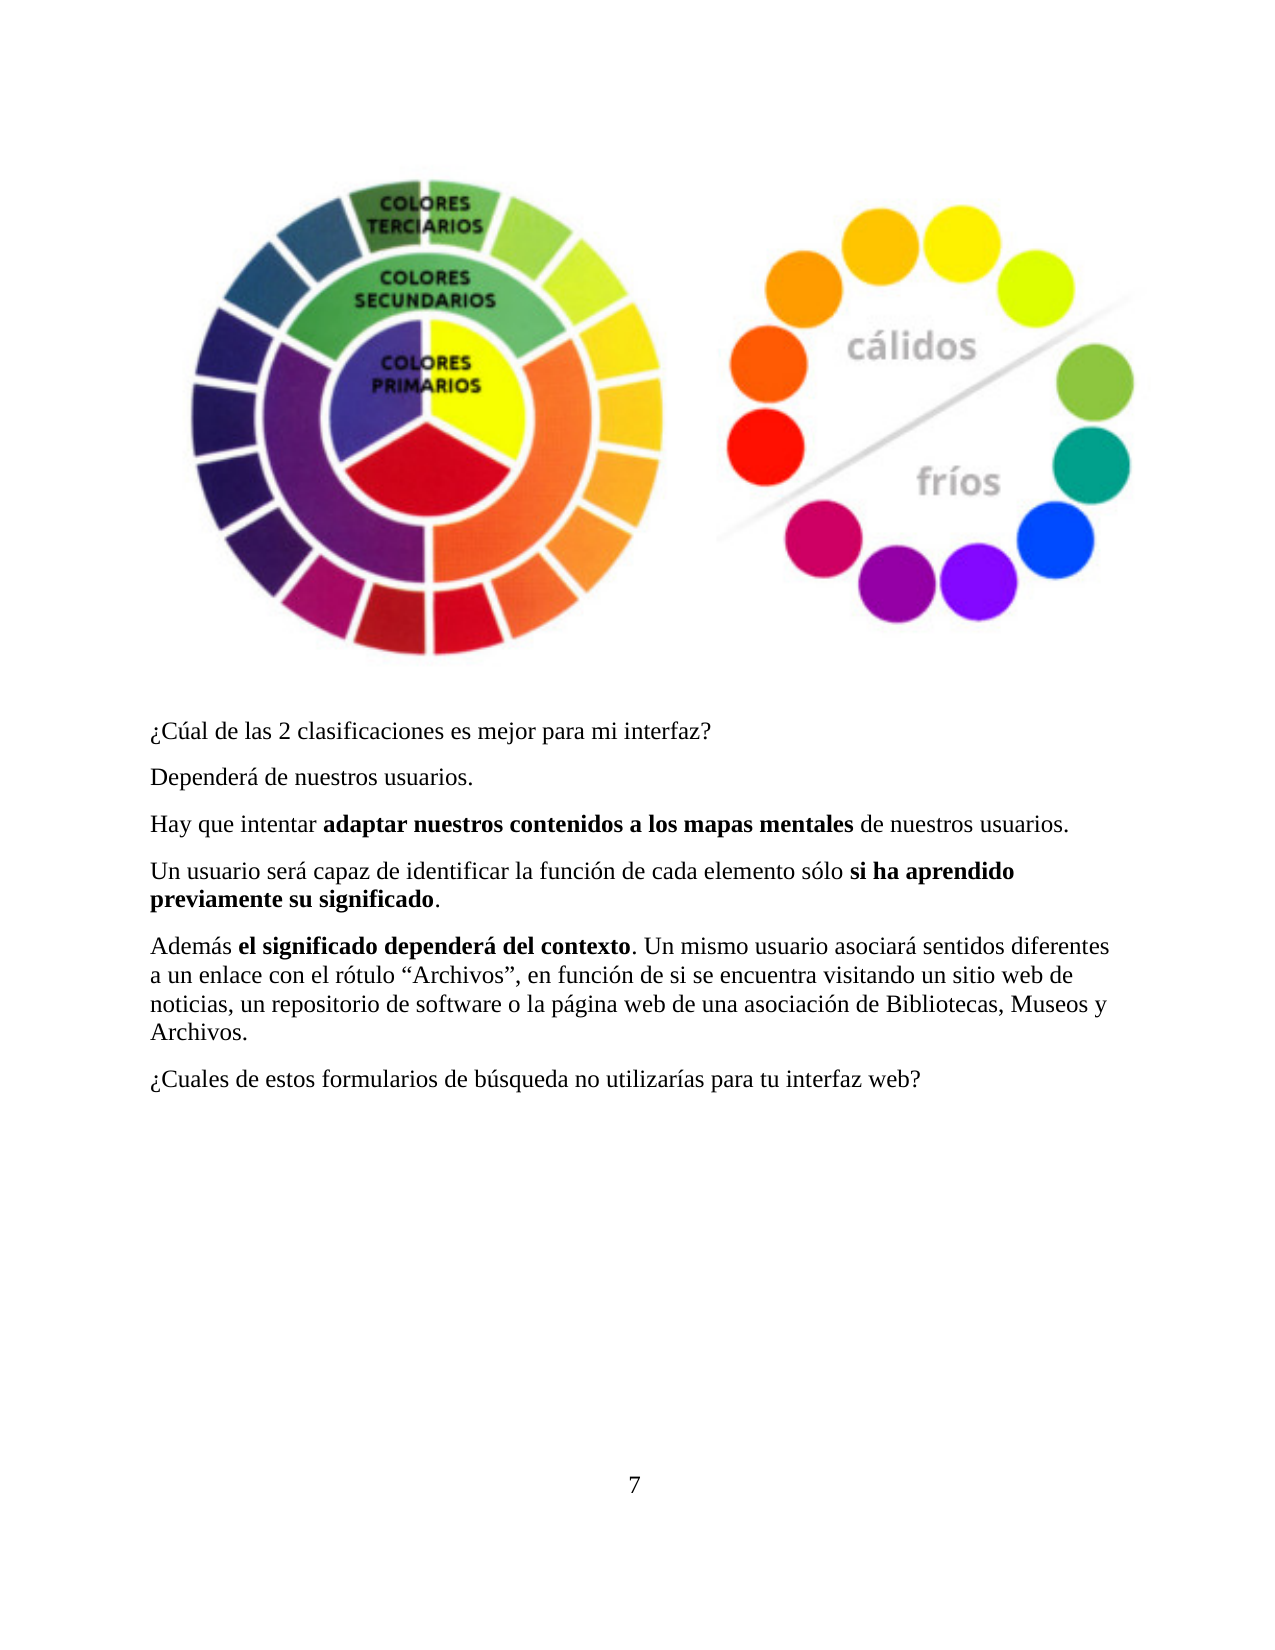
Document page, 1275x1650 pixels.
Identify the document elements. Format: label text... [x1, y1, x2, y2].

text Además el significado dependerá del contexto. Un mismo usuario asociará sentidos diferentes a un enlace con el rótulo “Archivos”, en función de si se encuentra visitando un sitio web de noticias, un repositorio de software o la página web de una asociación de Bibliotecas, Museos y Archivos. [150, 931, 1125, 1046]
text Dependerá de nuestros usuarios. [150, 762, 1125, 791]
text ¿Cuales de estos formularios de búsqueda no utilizarías para tu interfaz web? [150, 1064, 1125, 1093]
text Hay que intentar adaptar nuestros contenidos a los mapas mentales de nuestros usuarios. [150, 809, 1125, 838]
text Un usuario será capaz de identificar la función de cada elemento sólo si ha aprendido previamente su significado. [150, 856, 1125, 913]
picture [150, 150, 1178, 698]
text ¿Cúal de las 2 clasificaciones es mejor para mi interfaz? [150, 716, 1125, 744]
